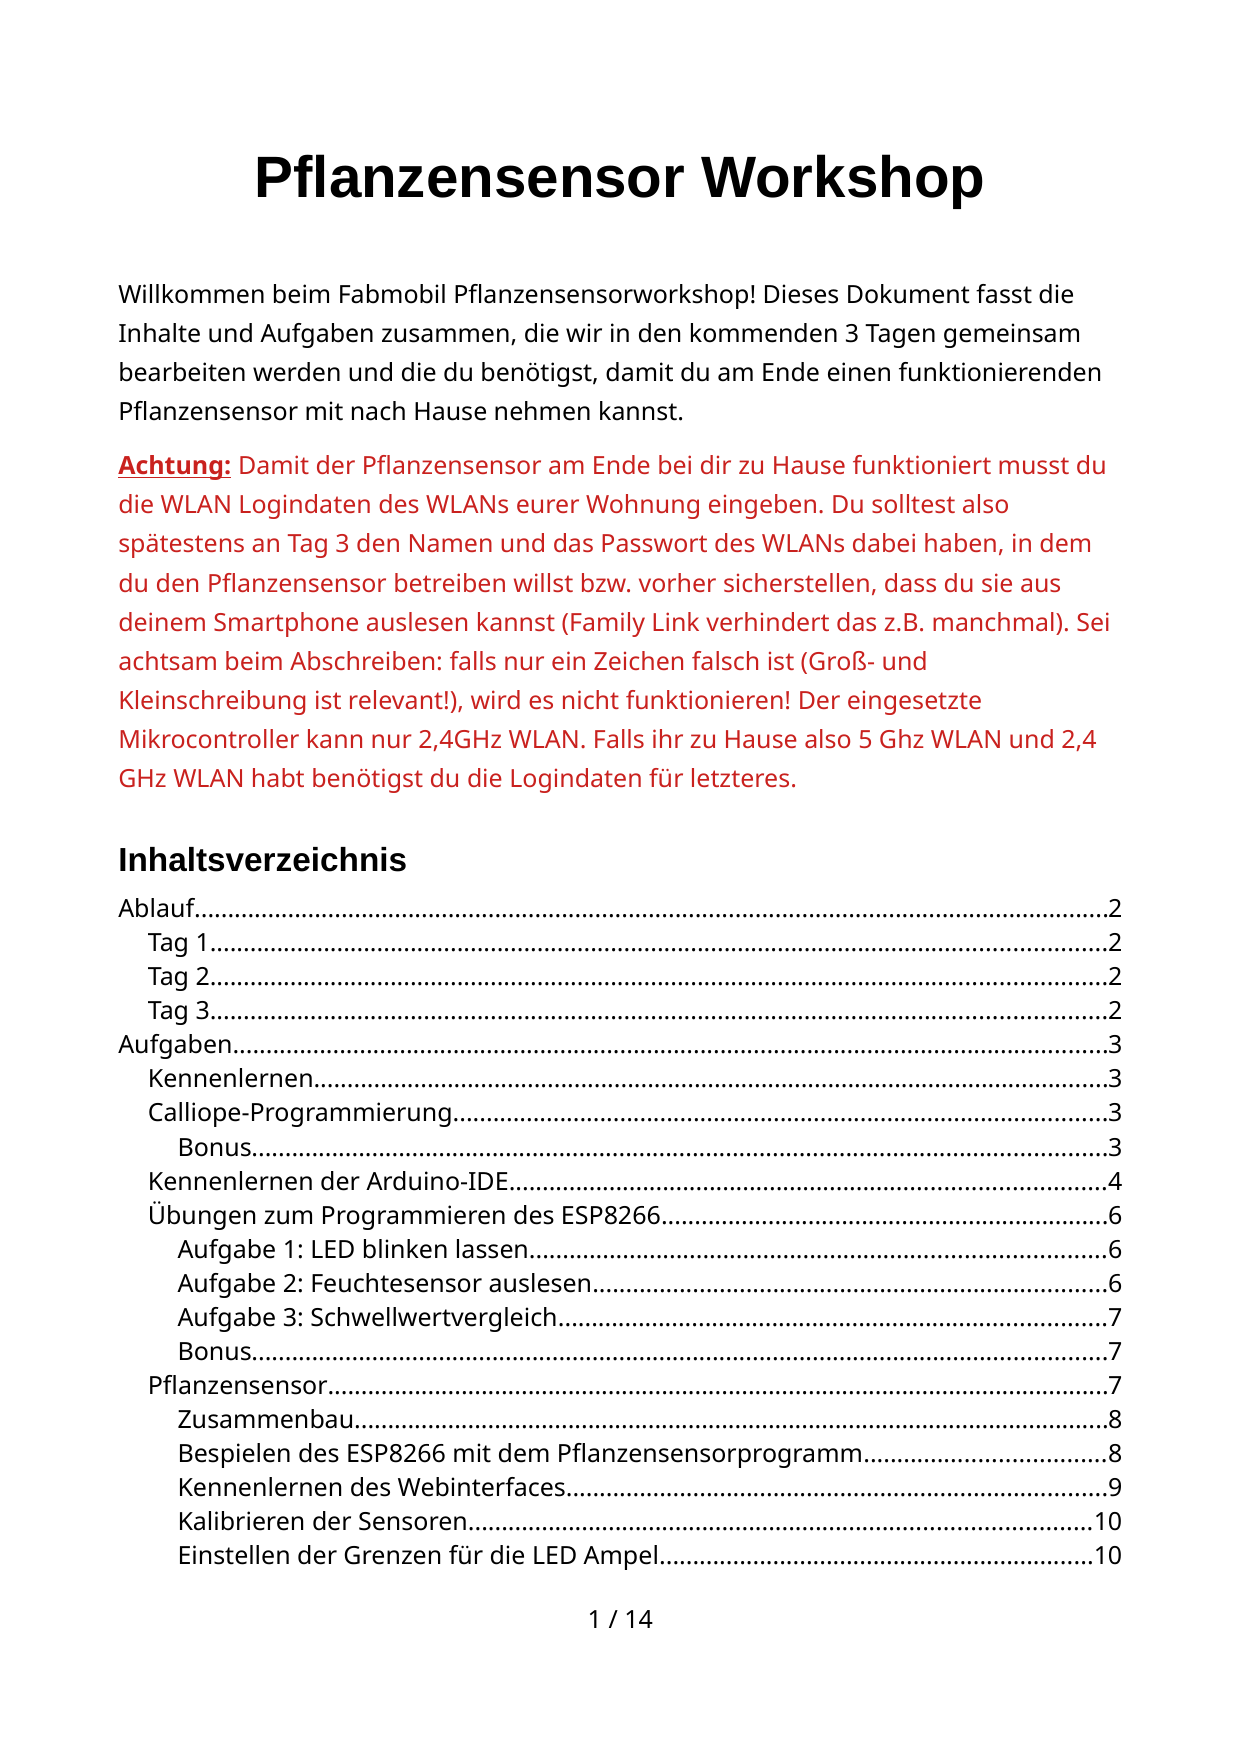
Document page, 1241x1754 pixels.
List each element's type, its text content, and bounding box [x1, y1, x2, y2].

text Tag 3 2 [148, 993, 1122, 1027]
text Kalibrieren der Sensoren 10 [177, 1504, 1122, 1538]
text Bonus 3 [177, 1129, 1122, 1163]
text Bonus 7 [177, 1333, 1122, 1368]
text Tag 1 2 [148, 925, 1122, 959]
text Aufgabe 3: Schwellwertvergleich 7 [177, 1299, 1122, 1333]
text Aufgaben 3 [118, 1027, 1122, 1061]
text Ablauf 2 [118, 891, 1122, 925]
text Achtung: Damit der Pflanzensensor am Ende bei dir zu Hause funktioniert musst du die WLAN Logindaten des WLANs eurer Wohnung eingeben. Du solltest also spätestens an Tag 3 den Namen und das Passwort des WLANs dabei haben, in dem du den Pflanzensensor betreiben willst bzw. vorher sicherstellen, dass du sie aus deinem Smartphone auslesen kannst (Family Link verhindert das z.B. manchmal). Sei achtsam beim Abschreiben: falls nur ein Zeichen falsch ist (Groß- und Kleinschreibung ist relevant!), wird es nicht funktionieren! Der eingesetzte Mikrocontroller kann nur 2,4GHz WLAN. Falls ihr zu Hause also 5 Ghz WLAN und 2,4 GHz WLAN habt benötigst du die Logindaten für letzteres. [118, 448, 1122, 795]
text Pflanzensensor 7 [148, 1368, 1122, 1402]
text Übungen zum Programmieren des ESP8266 6 [148, 1197, 1122, 1231]
text Willkommen beim Fabmobil Pflanzensensorworkshop! Dieses Dokument fasst die Inhalte und Aufgaben zusammen, die wir in den kommenden 3 Tagen gemeinsam bearbeiten werden und die du benötigst, damit du am Ende einen funktionierenden Pflanzensensor mit nach Hause nehmen kannst. [118, 276, 1122, 428]
text Aufgabe 1: LED blinken lassen 6 [177, 1231, 1122, 1265]
text Kennenlernen des Webinterfaces 9 [177, 1470, 1122, 1504]
text Tag 2 2 [148, 959, 1122, 993]
text Einstellen der Grenzen für die LED Ampel 10 [177, 1538, 1122, 1572]
text Aufgabe 2: Feuchtesensor auslesen 6 [177, 1265, 1122, 1299]
text Bespielen des ESP8266 mit dem Pflanzensensorprogramm 8 [177, 1436, 1122, 1470]
text Calliope-Programmierung 3 [148, 1095, 1122, 1129]
title Pflanzensensor Workshop [118, 143, 1122, 210]
text Zusammenbau 8 [177, 1402, 1122, 1436]
text Kennenlernen 3 [148, 1061, 1122, 1095]
text Kennenlernen der Arduino-IDE 4 [148, 1163, 1122, 1197]
subtitle Inhaltsverzeichnis [118, 840, 1122, 878]
